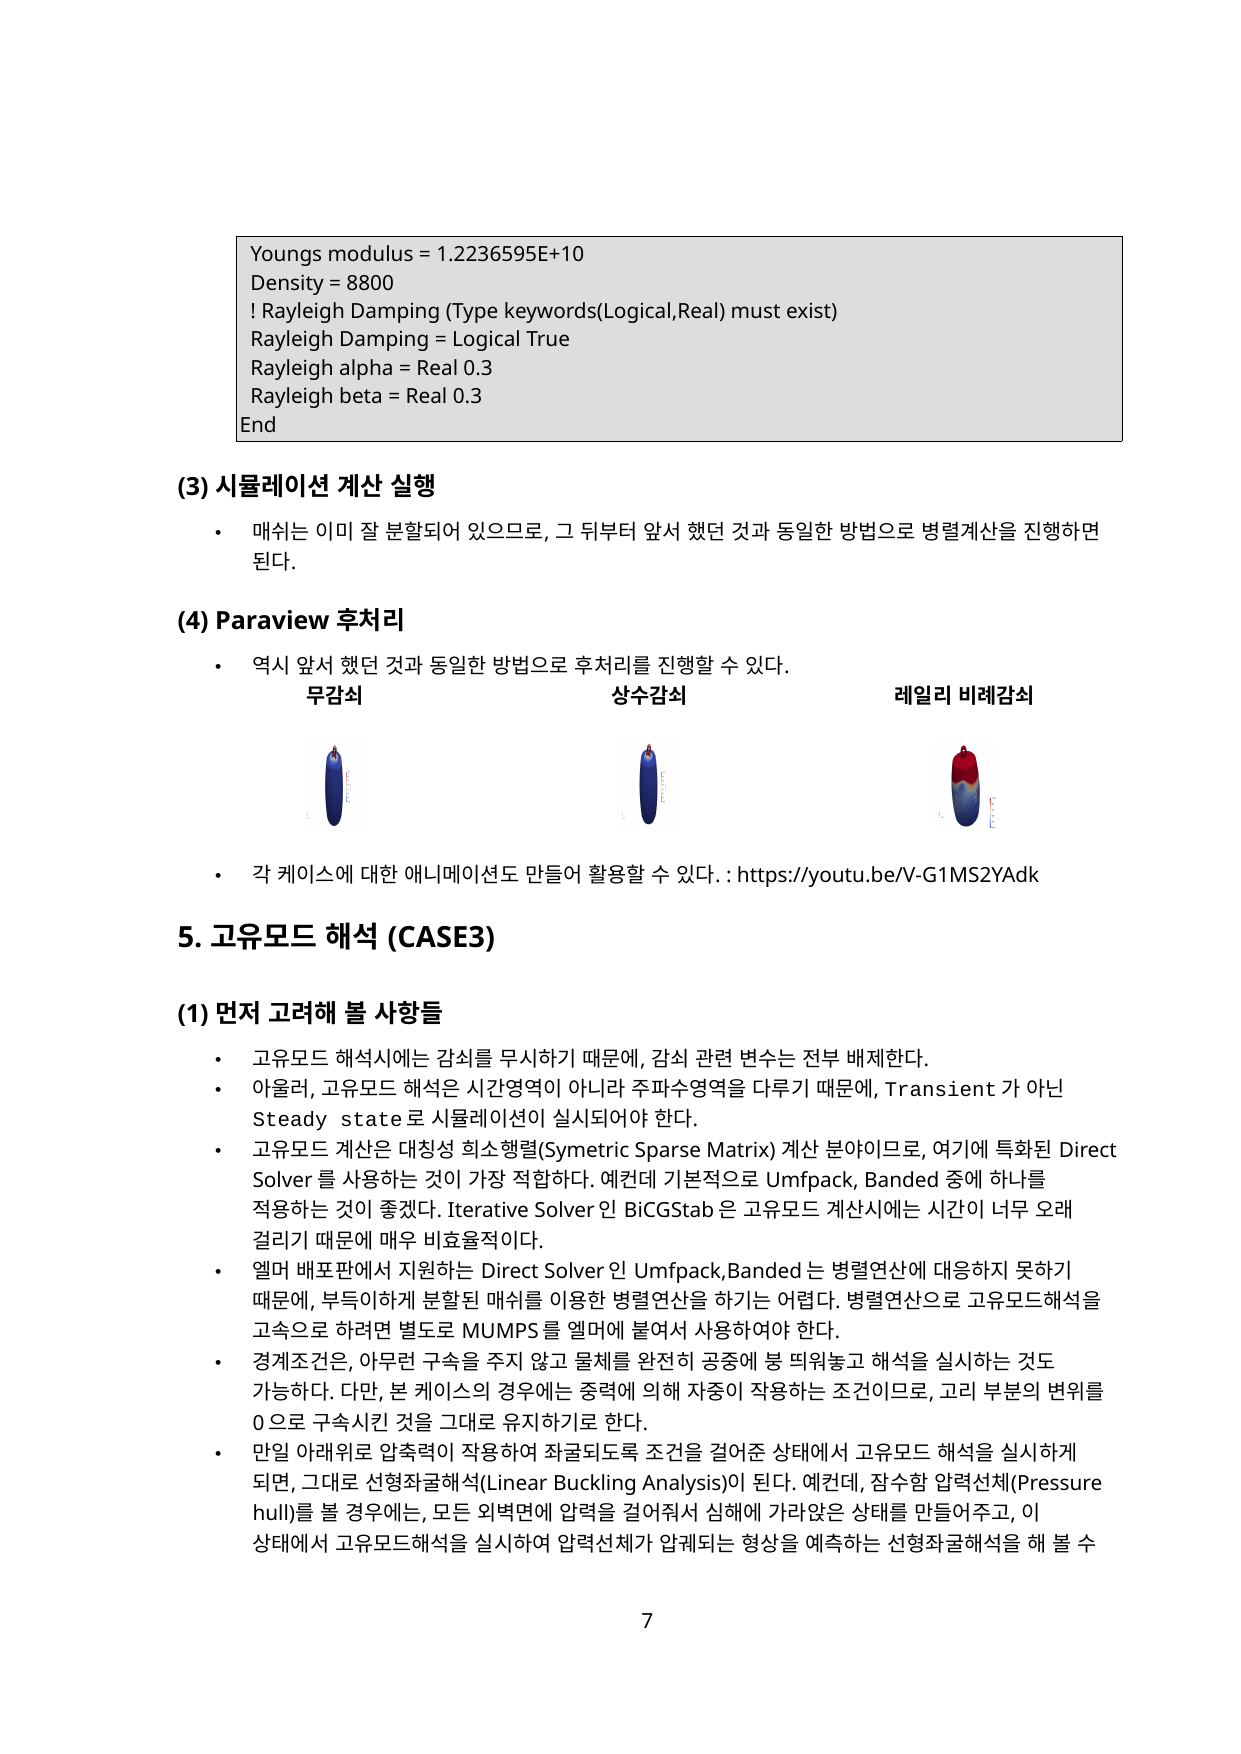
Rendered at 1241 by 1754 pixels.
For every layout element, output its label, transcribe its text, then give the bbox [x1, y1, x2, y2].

list 각 케이스에 대한 애니메이션도 만들어 활용할 수 있다. : https://youtu.be/V-G1MS2YAdk [215, 858, 1122, 888]
table_cell [177, 710, 492, 858]
picture [303, 739, 367, 829]
picture [618, 739, 682, 829]
text Rayleigh beta = Real 0.3 [237, 378, 1122, 407]
list 아울러, 고유모드 해석은 시간영역이 아니라 주파수영역을 다루기 때문에, Transient가 아닌 Steady state로 시뮬레이션이 실시되어야 한다. [215, 1072, 1122, 1133]
table_header 상수감쇠 [492, 680, 807, 710]
text Rayleigh alpha = Real 0.3 [237, 350, 1122, 378]
subtitle (1) 먼저 고려해 볼 사항들 [177, 993, 1122, 1029]
list 매쉬는 이미 잘 분할되어 있으므로, 그 뒤부터 앞서 했던 것과 동일한 방법으로 병렬계산을 진행하면 된다. [215, 515, 1122, 576]
list 만일 아래위로 압축력이 작용하여 좌굴되도록 조건을 걸어준 상태에서 고유모드 해석을 실시하게 되면, 그대로 선형좌굴해석(Linear Buckling Analysis)이 된다. 예컨데, 잠수함 압력선체(Pressure hull)를 볼 경우에는, 모든 외벽면에 압력을 걸어줘서 심해에 가라앉은 상태를 만들어주고, 이 상태에서 고유모드해석을 실시하여 압력선체가 압궤되는 형상을 예측하는 선형좌굴해석을 해 볼 수 [215, 1436, 1122, 1557]
subtitle (4) Paraview 후처리 [177, 601, 1122, 637]
subtitle (3) 시뮬레이션 계산 실행 [177, 466, 1122, 502]
text Youngs modulus = 1.2236595E+10 [237, 237, 1122, 264]
list 고유모드 해석시에는 감쇠를 무시하기 때문에, 감쇠 관련 변수는 전부 배제한다. [215, 1042, 1122, 1072]
table_cell [807, 710, 1122, 858]
text ! Rayleigh Damping (Type keywords(Logical,Real) must exist) [237, 293, 1122, 321]
text Density = 8800 [237, 264, 1122, 293]
text End [237, 407, 1122, 441]
picture [933, 739, 997, 829]
list 경계조건은, 아무런 구속을 주지 않고 물체를 완전히 공중에 붕 띄워놓고 해석을 실시하는 것도 가능하다. 다만, 본 케이스의 경우에는 중력에 의해 자중이 작용하는 조건이므로, 고리 부분의 변위를 0으로 구속시킨 것을 그대로 유지하기로 한다. [215, 1345, 1122, 1436]
table_header 무감쇠 [177, 680, 492, 710]
list 엘머 배포판에서 지원하는 Direct Solver인 Umfpack,Banded는 병렬연산에 대응하지 못하기 때문에, 부득이하게 분할된 매쉬를 이용한 병렬연산을 하기는 어렵다. 병렬연산으로 고유모드해석을 고속으로 하려면 별도로 MUMPS를 엘머에 붙여서 사용하여야 한다. [215, 1254, 1122, 1345]
subtitle 5. 고유모드 해석 (CASE3) [177, 913, 1122, 956]
text Rayleigh Damping = Logical True [237, 321, 1122, 350]
list 역시 앞서 했던 것과 동일한 방법으로 후처리를 진행할 수 있다. [215, 649, 1122, 680]
list 고유모드 계산은 대칭성 희소행렬(Symetric Sparse Matrix) 계산 분야이므로, 여기에 특화된 Direct Solver를 사용하는 것이 가장 적합하다. 예컨데 기본적으로 Umfpack, Banded 중에 하나를 적용하는 것이 좋겠다. Iterative Solver인 BiCGStab은 고유모드 계산시에는 시간이 너무 오래 걸리기 때문에 매우 비효율적이다. [215, 1133, 1122, 1254]
table_header 레일리 비례감쇠 [807, 680, 1122, 710]
table_cell [492, 710, 807, 858]
